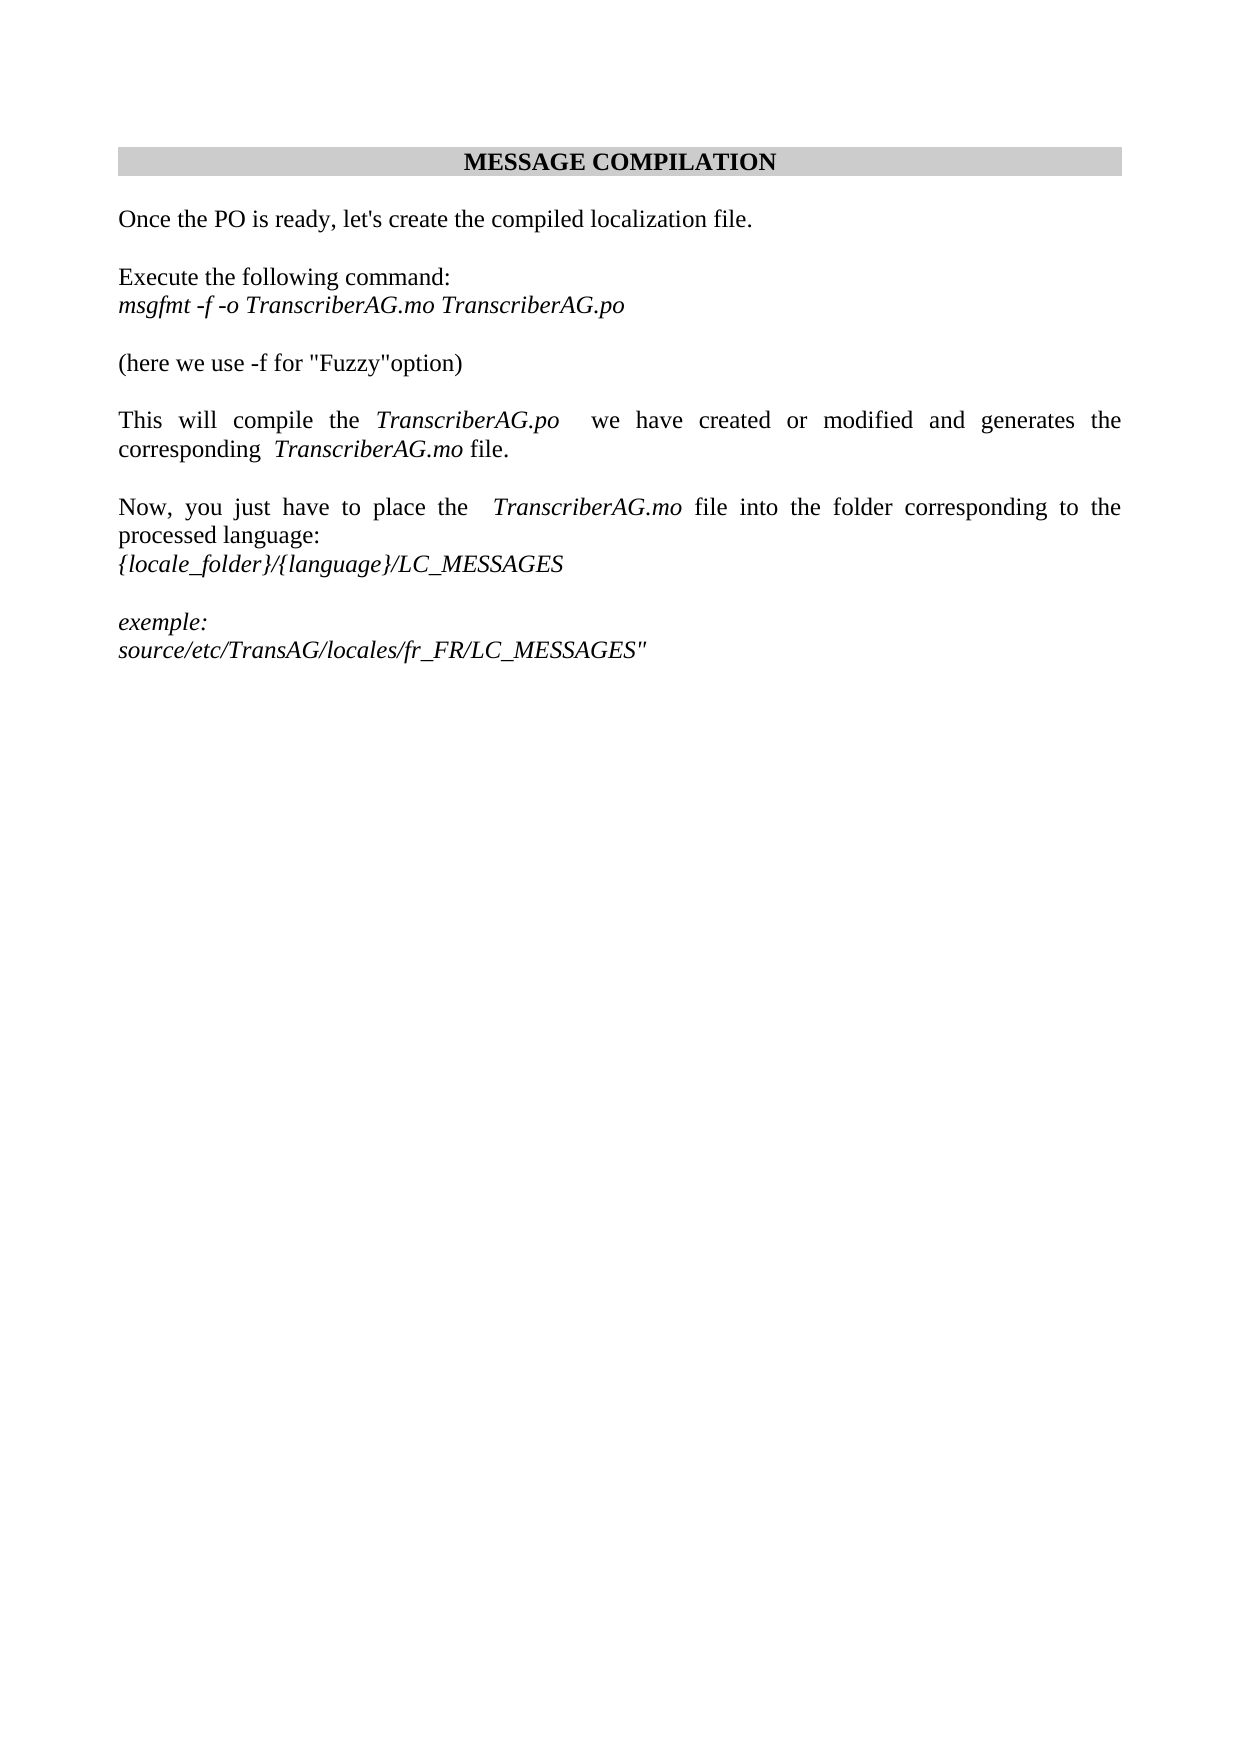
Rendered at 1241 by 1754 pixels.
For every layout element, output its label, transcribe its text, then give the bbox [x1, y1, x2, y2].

text This will compile the TranscriberAG.po we have created or modified and generates the corresponding TranscriberAG.mo file. [118, 406, 1122, 463]
text Once the PO is ready, let's create the compiled localization file. [118, 204, 1122, 233]
text {locale_folder}/{language}/LC_MESSAGES [118, 549, 1122, 578]
text MESSAGE COMPILATION [118, 147, 1122, 176]
text source/etc/TransAG/locales/fr_FR/LC_MESSAGES" [118, 636, 1122, 664]
text Now, you just have to place the TranscriberAG.mo file into the folder corresponding to the processed language: [118, 492, 1122, 549]
text Execute the following command: [118, 262, 1122, 291]
text exemple: [118, 607, 1122, 636]
text (here we use -f for "Fuzzy"option) [118, 348, 1122, 377]
text msgfmt -f -o TranscriberAG.mo TranscriberAG.po [118, 291, 1122, 319]
